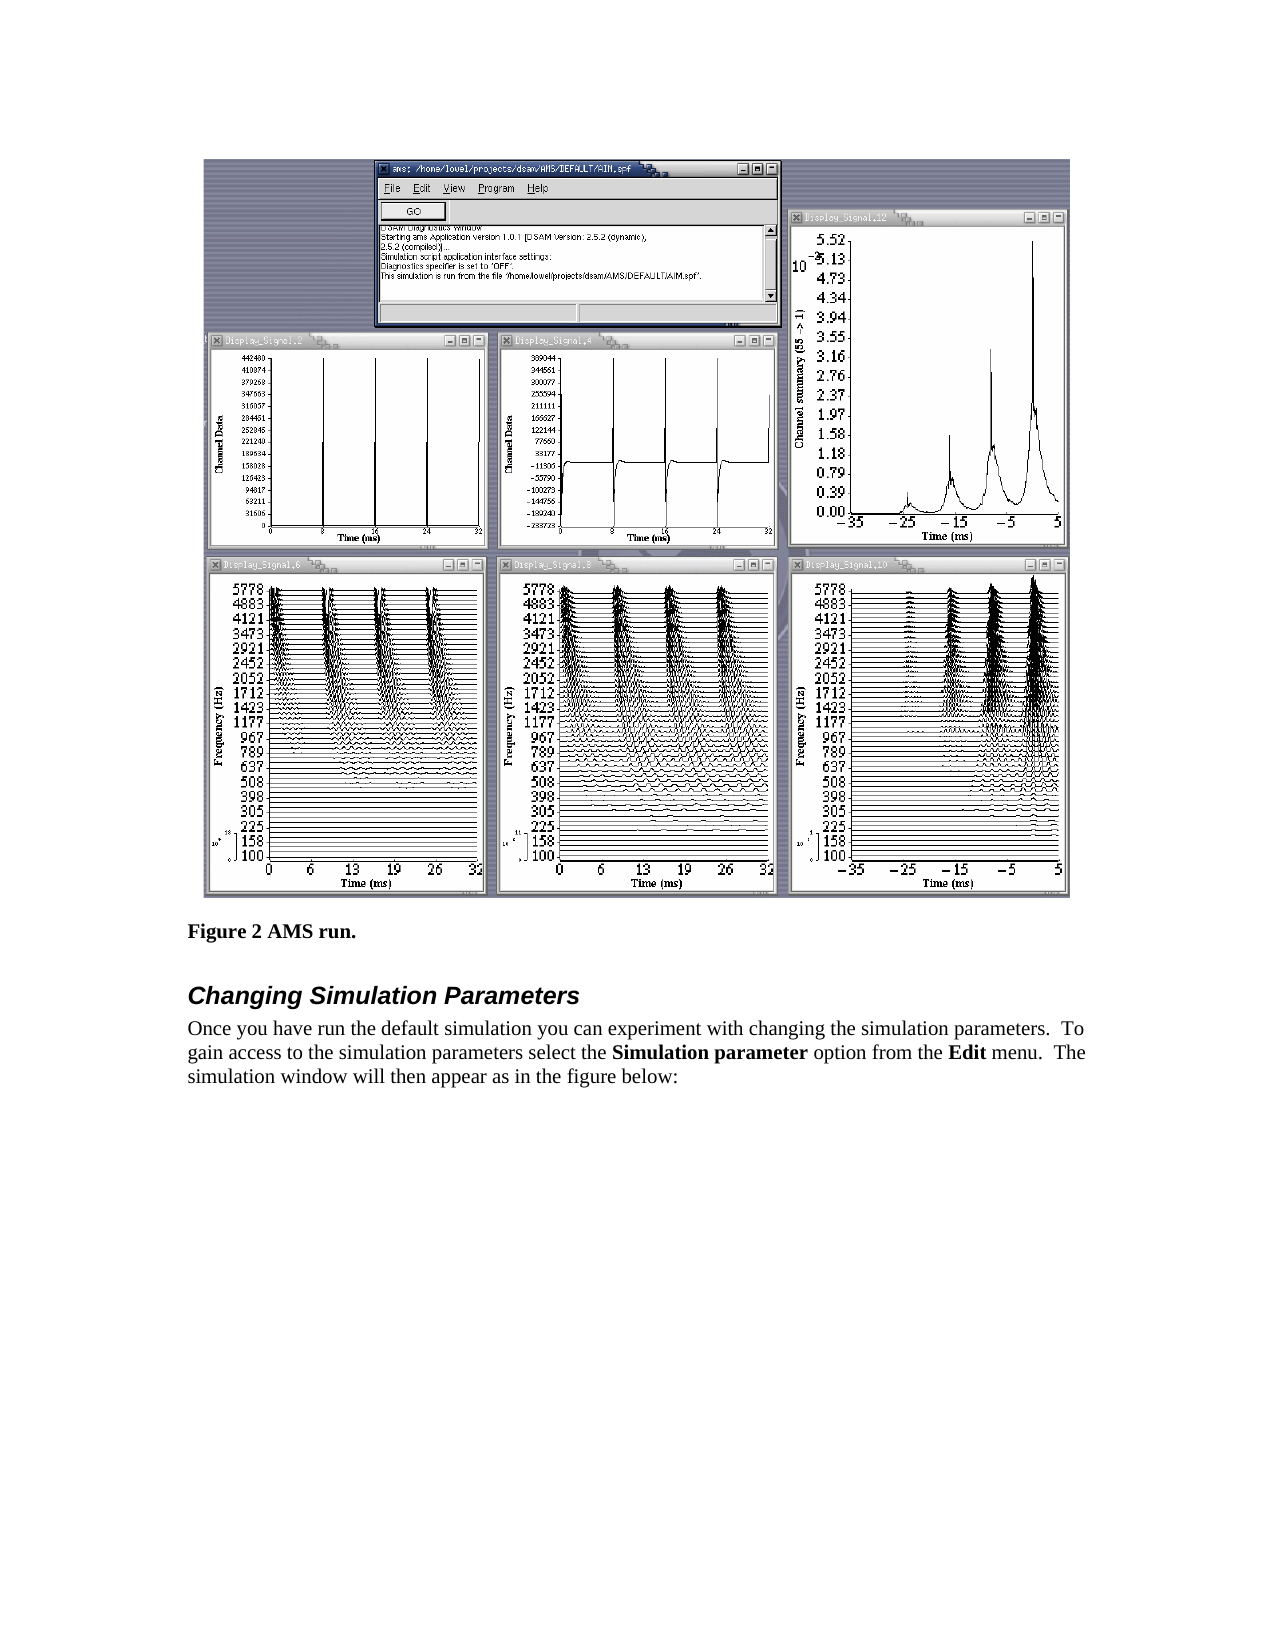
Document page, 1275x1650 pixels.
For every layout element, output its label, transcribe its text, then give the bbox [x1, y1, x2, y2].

picture [203, 159, 1070, 898]
text Figure 2 AMS run. [187, 919, 1088, 943]
text Once you have run the default simulation you can experiment with changing the simulation parameters. To gain access to the simulation parameters select the Simulation parameter option from the Edit menu. The simulation window will then appear as in the figure below: [187, 1016, 1088, 1088]
subtitle Changing Simulation Parameters [187, 981, 1088, 1010]
